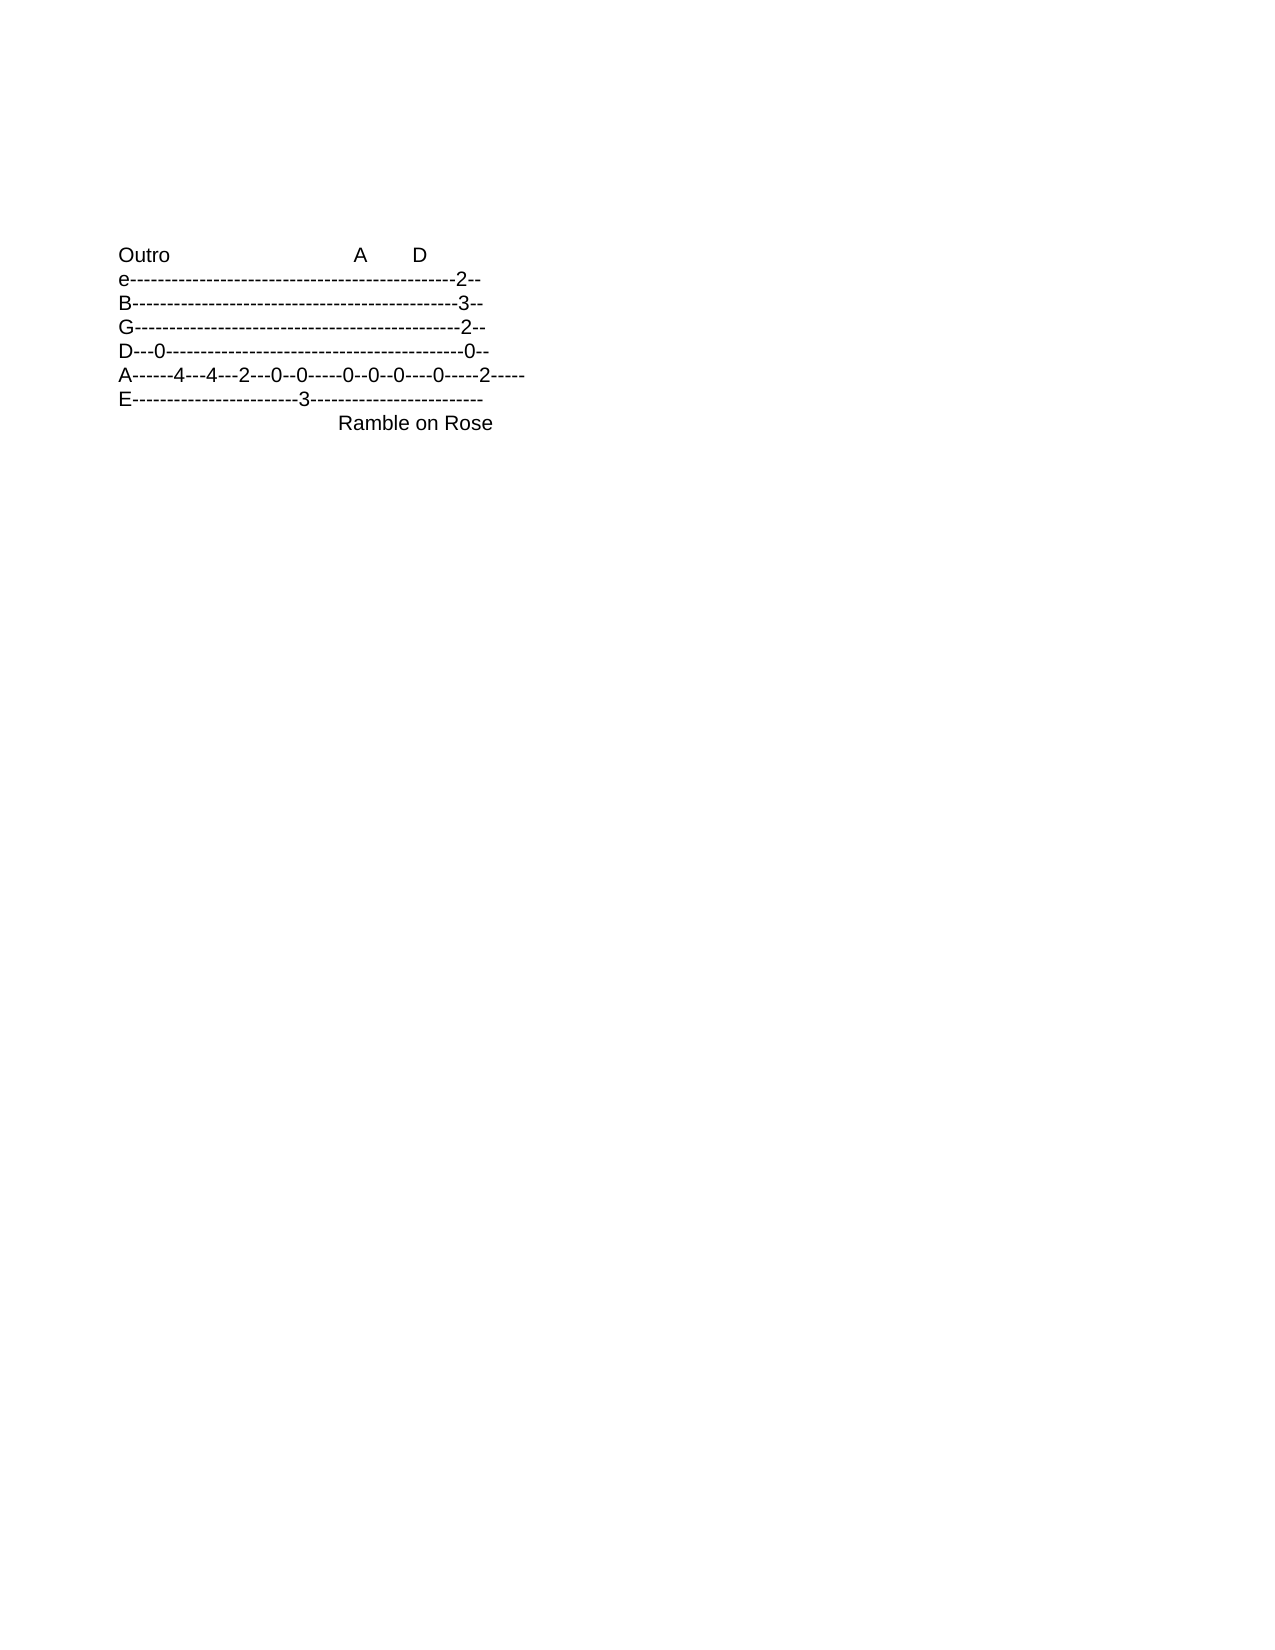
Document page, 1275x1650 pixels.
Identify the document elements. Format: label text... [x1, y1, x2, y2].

text E------------------------3------------------------- [118, 386, 1157, 410]
text Outro A D [118, 243, 1157, 267]
text e-----------------------------------------------2-- [118, 267, 1157, 291]
text D---0-------------------------------------------0-- [118, 338, 1157, 362]
text B-----------------------------------------------3-- [118, 291, 1157, 314]
text A------4---4---2---0--0-----0--0--0----0-----2----- [118, 362, 1157, 386]
text Ramble on Rose [118, 410, 1157, 434]
text G-----------------------------------------------2-- [118, 314, 1157, 338]
